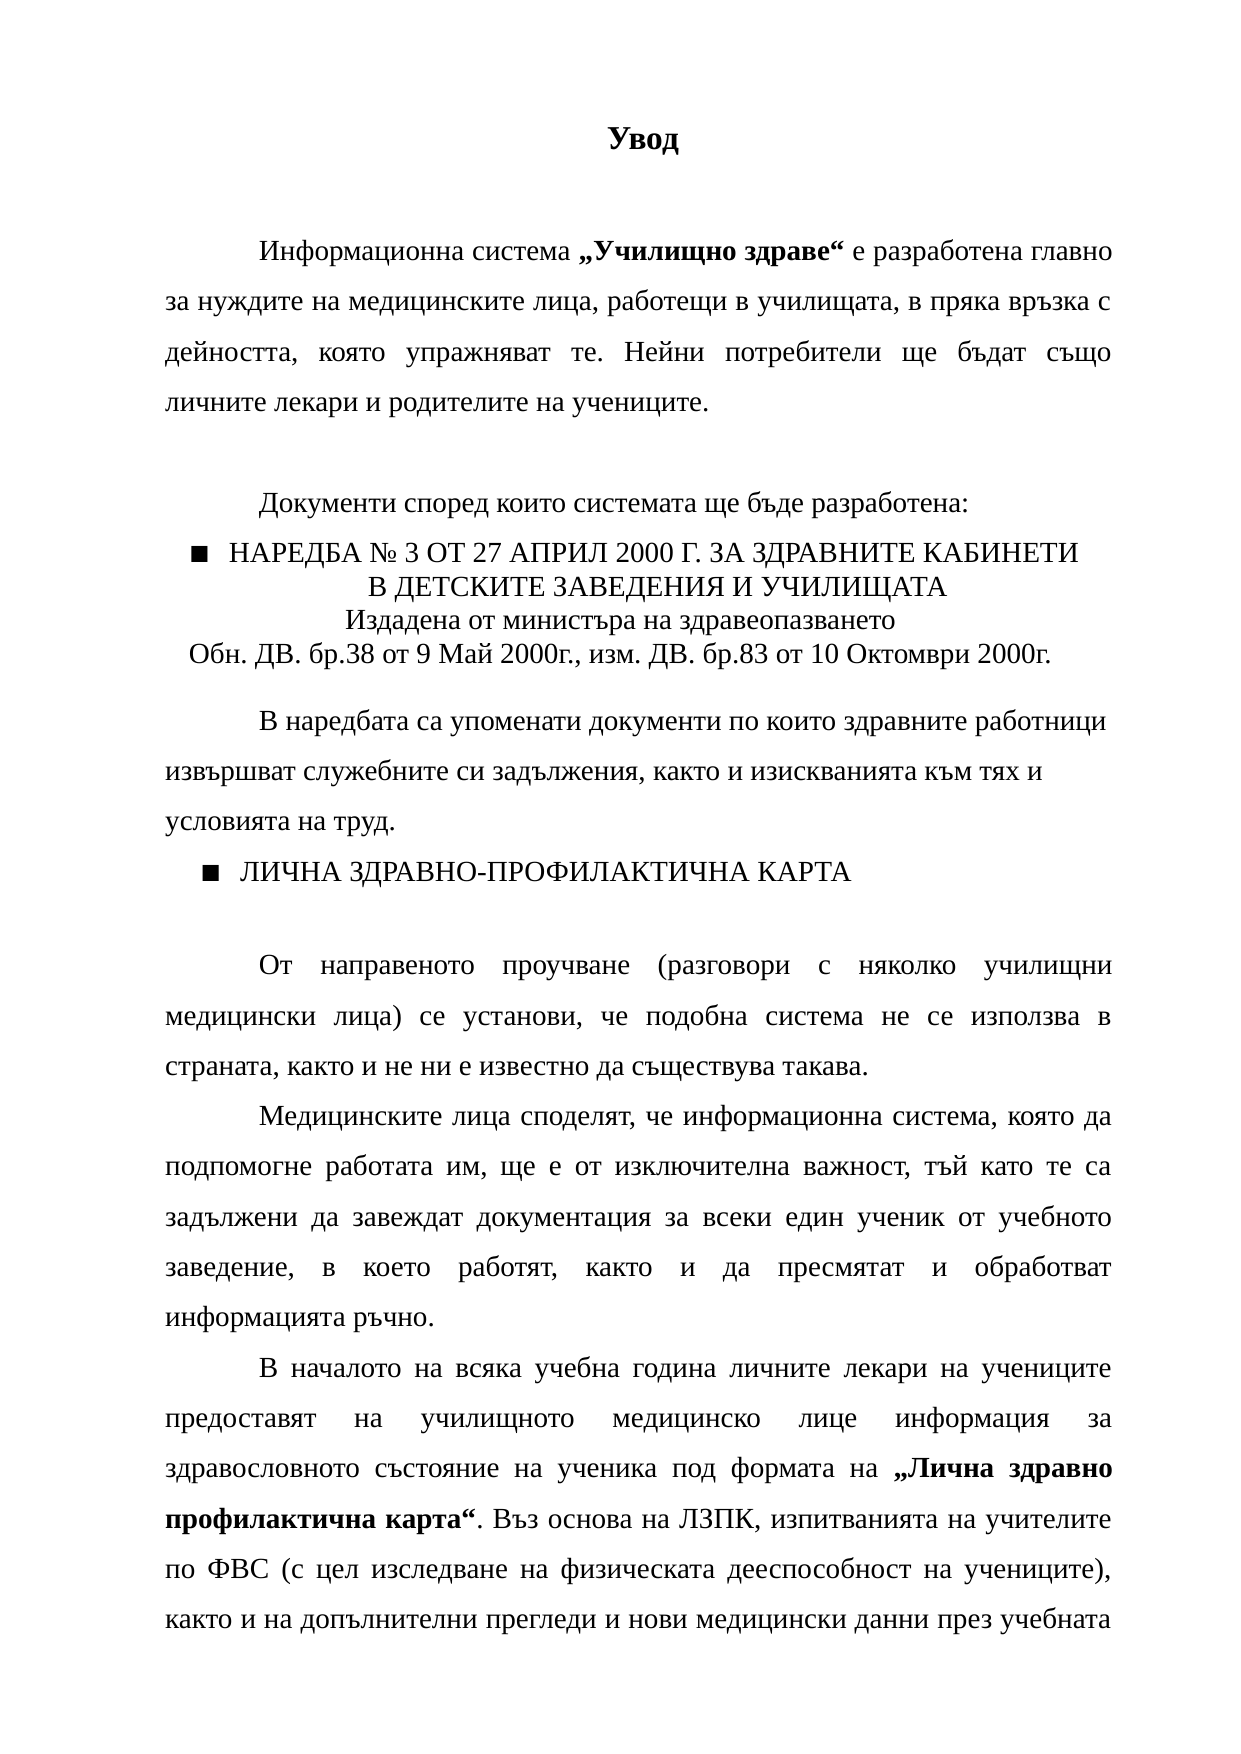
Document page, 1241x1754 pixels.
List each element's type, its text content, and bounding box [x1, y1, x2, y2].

text Обн. ДВ. бр.38 от 9 Май 2000г., изм. ДВ. бр.83 от 10 Октомври 2000г. [118, 636, 1122, 669]
text Документи според които системата ще бъде разработена: [165, 485, 1113, 518]
list ЛИЧНА ЗДРАВНО-ПРОФИЛАКТИЧНА КАРТА [202, 854, 1122, 887]
text Медицинските лица споделят, че информационна система, която да подпомогне работата им, ще е от изключителна важност, тъй като те са задължени да завеждат документация за всеки един ученик от учебното заведение, в което работят, както и да пресмятат и обработват информацията ръчно. [165, 1098, 1113, 1333]
list НАРЕДБА № 3 ОТ 27 АПРИЛ 2000 Г. ЗА ЗДРАВНИТЕ КАБИНЕТИ [156, 535, 1122, 569]
text В наредбата са упоменати документи по които здравните работници извършват служебните си задължения, както и изискванията към тях и условията на труд. [165, 703, 1113, 837]
text От направеното проучване (разговори с няколко училищни медицински лица) се установи, че подобна система не се използва в страната, както и не ни е известно да съществува такава. [165, 947, 1113, 1081]
text Информационна система „Училищно здраве“ е разработена главно за нуждите на медицинските лица, работещи в училищата, в пряка връзка с дейността, която упражняват те. Нейни потребители ще бъдат също личните лекари и родителите на учениците. [165, 233, 1113, 418]
text Увод [163, 118, 1122, 156]
text В началото на всяка учебна година личните лекари на учениците предоставят на училищното медицинско лице информация за здравословното състояние на ученика под формата на „Лична здравно профилактична карта“. Въз основа на ЛЗПК, изпитванията на учителите по ФВС (с цел изследване на физическата дееспособност на учениците), както и на допълнителни прегледи и нови медицински данни през учебната [165, 1350, 1113, 1635]
text Издадена от министъра на здравеопазването [118, 602, 1122, 636]
list В ДЕТСКИТЕ ЗАВЕДЕНИЯ И УЧИЛИЩАТА [156, 569, 1122, 602]
